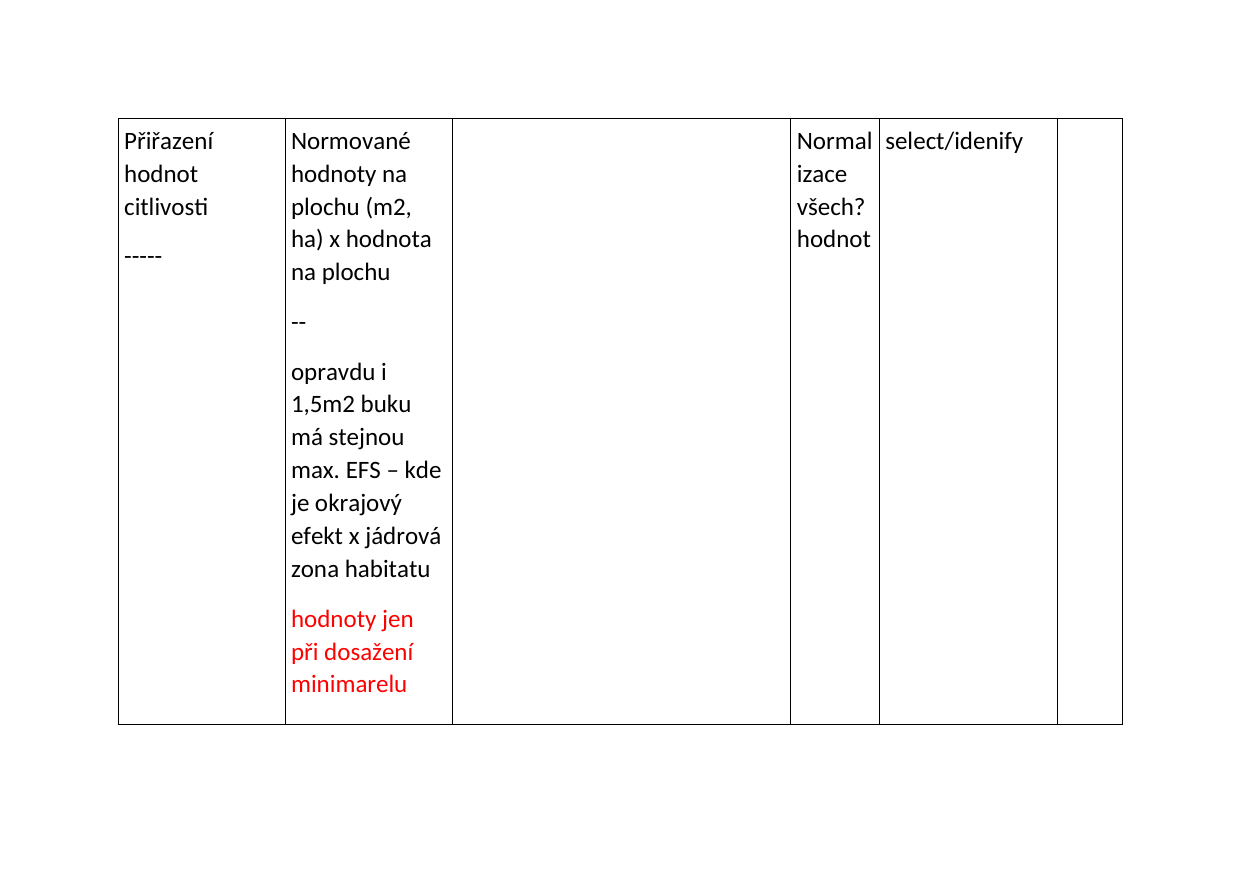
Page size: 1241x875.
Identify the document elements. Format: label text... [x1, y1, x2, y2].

table_cell [453, 119, 790, 724]
table_cell Normované hodnoty na plochu (m2, ha) x hodnota na plochu -- opravdu i 1,5m2 buku má stejnou max. EFS – kde je okrajový efekt x jádrová zona habitatu hodnoty jen při dosažení minimarelu [286, 119, 452, 724]
table_cell Přiřazení hodnot citlivosti ----- [119, 119, 285, 724]
table_cell [1058, 119, 1122, 724]
table_cell select/idenify [880, 119, 1057, 724]
table_cell Normalizace všech?hodnot [791, 119, 879, 724]
